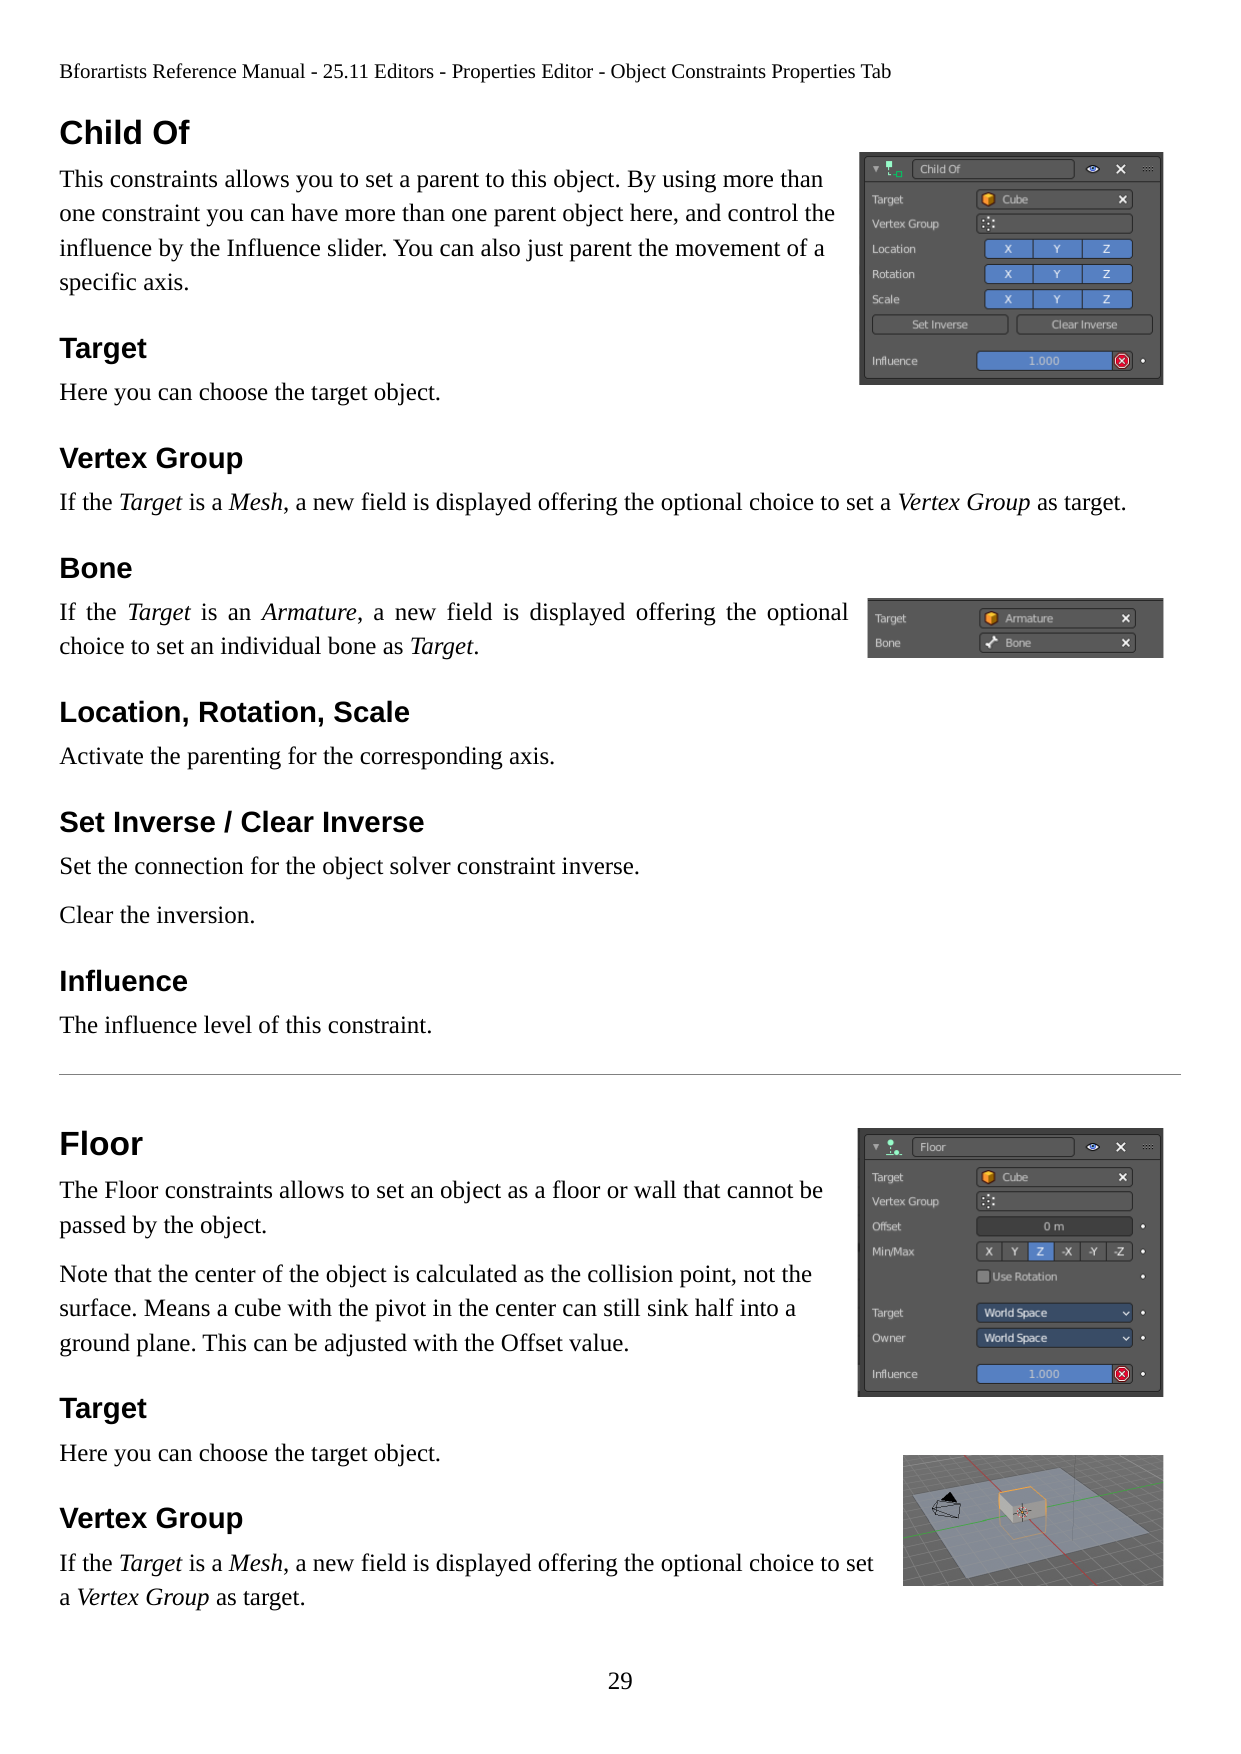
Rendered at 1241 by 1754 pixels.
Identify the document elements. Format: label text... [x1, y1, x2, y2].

subtitle Floor [59, 1124, 1181, 1163]
text Here you can choose the target object. [59, 377, 1181, 406]
picture [903, 1455, 1164, 1586]
text If the Target is an Armature, a new field is displayed offering the optional choice to set an individual bone as Target. [59, 597, 1181, 660]
text Set the connection for the object solver constraint inverse. [59, 851, 1181, 880]
text Clear the inversion. [59, 900, 1181, 929]
picture [857, 1128, 1164, 1397]
text If the Target is a Mesh, a new field is displayed offering the optional choice to set a Vertex Group as target. [59, 1548, 1181, 1611]
subtitle Set Inverse / Clear Inverse [59, 805, 1181, 839]
subtitle Location, Rotation, Scale [59, 695, 1181, 729]
subtitle Vertex Group [59, 441, 1181, 474]
text The Floor constraints allows to set an object as a floor or wall that cannot be passed by the object. [59, 1175, 857, 1238]
subtitle Target [59, 331, 859, 364]
subtitle Influence [59, 964, 1181, 998]
text If the Target is a Mesh, a new field is displayed offering the optional choice to set a Vertex Group as target. [59, 487, 1181, 516]
text Activate the parenting for the corresponding axis. [59, 741, 1181, 770]
subtitle Child Of [59, 113, 1181, 151]
text Here you can choose the target object. [59, 1438, 1181, 1466]
text This constraints allows you to set a parent to this object. By using more than one constraint you can have more than one parent object here, and control the influence by the Influence slider. You can also just parent the movement of a specific axis. [59, 164, 859, 296]
subtitle Vertex Group [59, 1501, 903, 1535]
picture [867, 598, 1164, 658]
subtitle Bone [59, 551, 1181, 584]
subtitle [1164, 1501, 1181, 1535]
subtitle Target [59, 1391, 1181, 1425]
picture [859, 152, 1164, 385]
text The influence level of this constraint. [59, 1010, 1181, 1039]
text Note that the center of the object is calculated as the collision point, not the surface. Means a cube with the pivot in the center can still sink half into a ground plane. This can be adjusted with the Offset value. [59, 1259, 857, 1357]
subtitle [1164, 331, 1181, 364]
